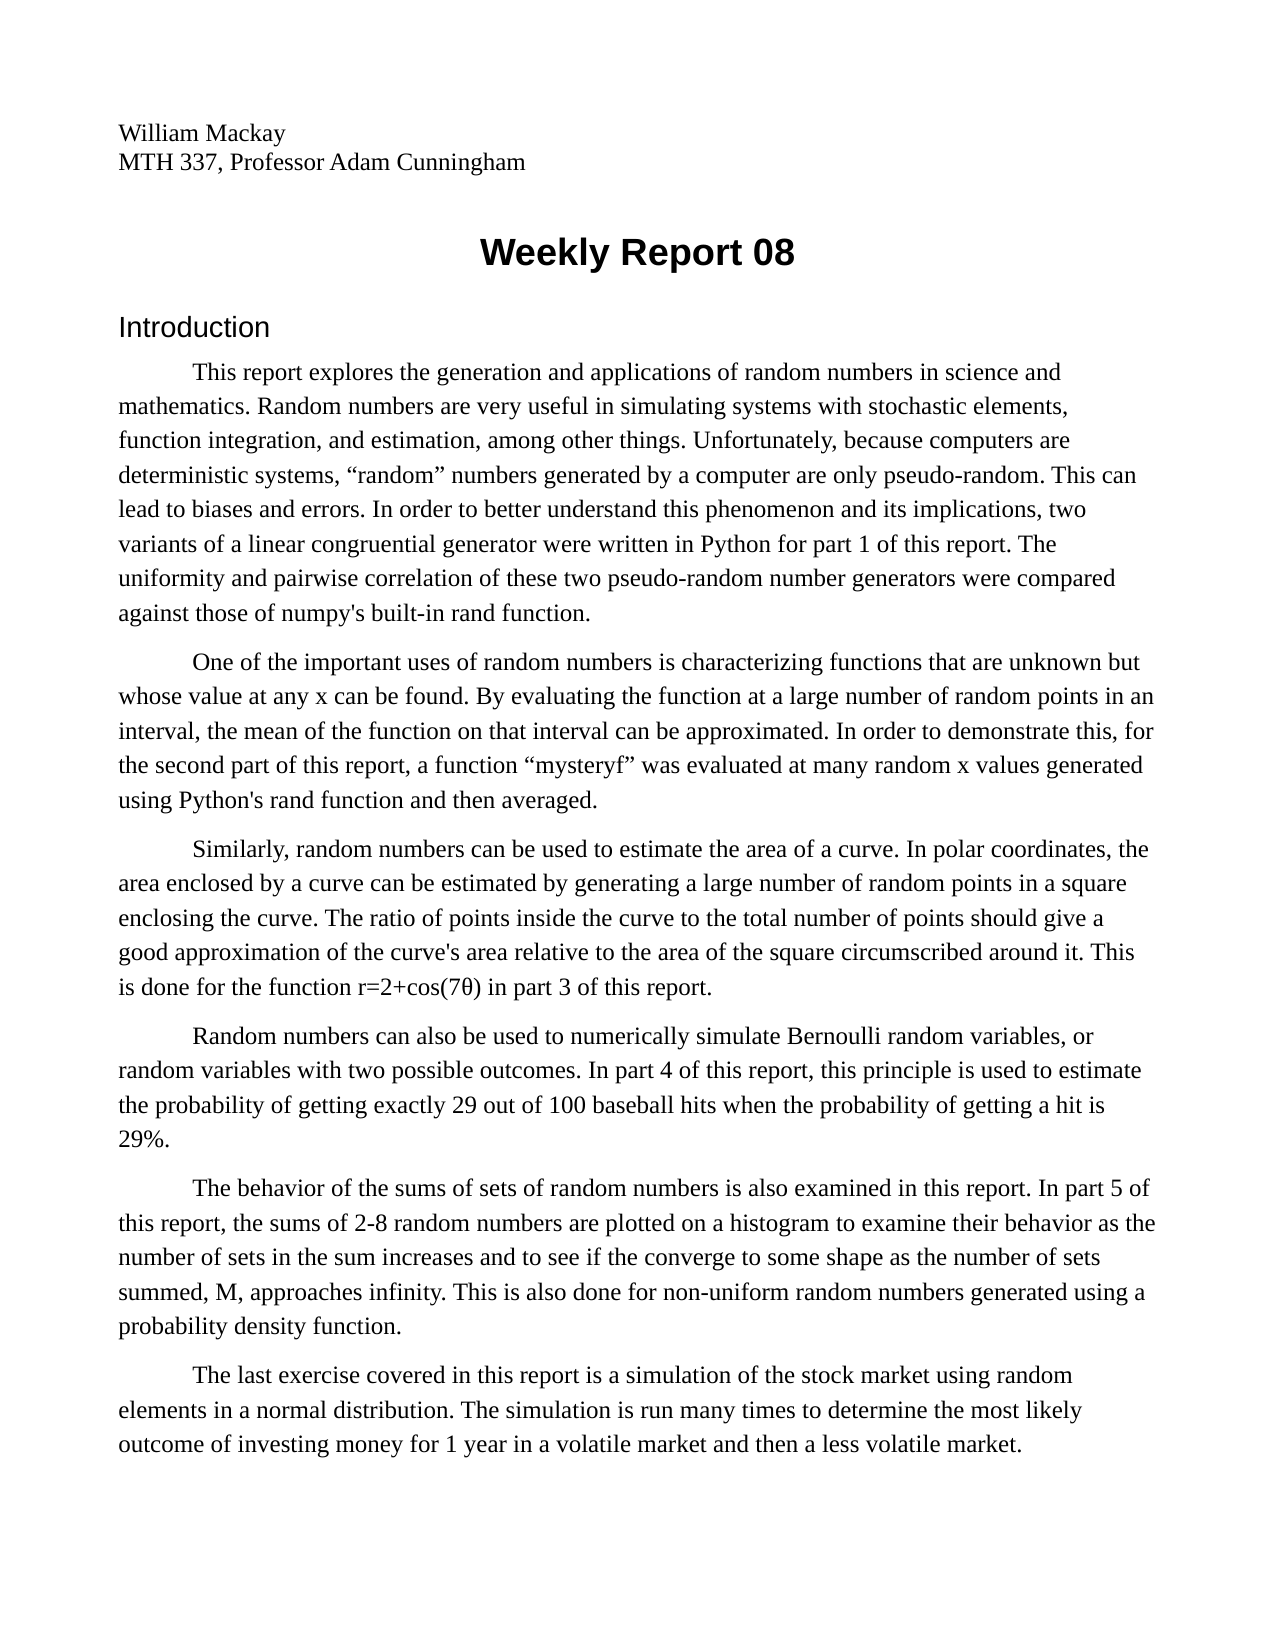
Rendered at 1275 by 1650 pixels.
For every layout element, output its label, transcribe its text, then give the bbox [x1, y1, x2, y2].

text Random numbers can also be used to numerically simulate Bernoulli random variables, or random variables with two possible outcomes. In part 4 of this report, this principle is used to estimate the probability of getting exactly 29 out of 100 baseball hits when the probability of getting a hit is 29%. [118, 1021, 1157, 1153]
subtitle Weekly Report 08 [118, 229, 1157, 273]
text The last exercise covered in this report is a simulation of the stock market using random elements in a normal distribution. The simulation is run many times to determine the most likely outcome of investing money for 1 year in a volatile market and then a less volatile market. [118, 1360, 1157, 1458]
text The behavior of the sums of sets of random numbers is also examined in this report. In part 5 of this report, the sums of 2-8 random numbers are plotted on a histogram to examine their behavior as the number of sets in the sum increases and to see if the converge to some shape as the number of sets summed, M, approaches infinity. This is also done for non-uniform random numbers generated using a probability density function. [118, 1173, 1157, 1340]
text One of the important uses of random numbers is characterizing functions that are unknown but whose value at any x can be found. By evaluating the function at a large number of random points in an interval, the mean of the function on that interval can be approximated. In order to demonstrate this, for the second part of this report, a function “mysteryf” was evaluated at many random x values generated using Python's rand function and then averaged. [118, 647, 1157, 814]
text This report explores the generation and applications of random numbers in science and mathematics. Random numbers are very useful in simulating systems with stochastic elements, function integration, and estimation, among other things. Unfortunately, because computers are deterministic systems, “random” numbers generated by a computer are only pseudo-random. This can lead to biases and errors. In order to better understand this phenomenon and its implications, two variants of a linear congruential generator were written in Python for part 1 of this report. The uniformity and pairwise correlation of these two pseudo-random number generators were compared against those of numpy's built-in rand function. [118, 357, 1157, 627]
text Similarly, random numbers can be used to estimate the area of a curve. In polar coordinates, the area enclosed by a curve can be estimated by generating a large number of random points in a square enclosing the curve. The ratio of points inside the curve to the total number of points should give a good approximation of the curve's area relative to the area of the square circumscribed around it. This is done for the function r=2+cos(7θ) in part 3 of this report. [118, 834, 1157, 1001]
subtitle Introduction [118, 311, 1157, 344]
text William Mackay [118, 118, 1157, 147]
text MTH 337, Professor Adam Cunningham [118, 147, 1157, 176]
